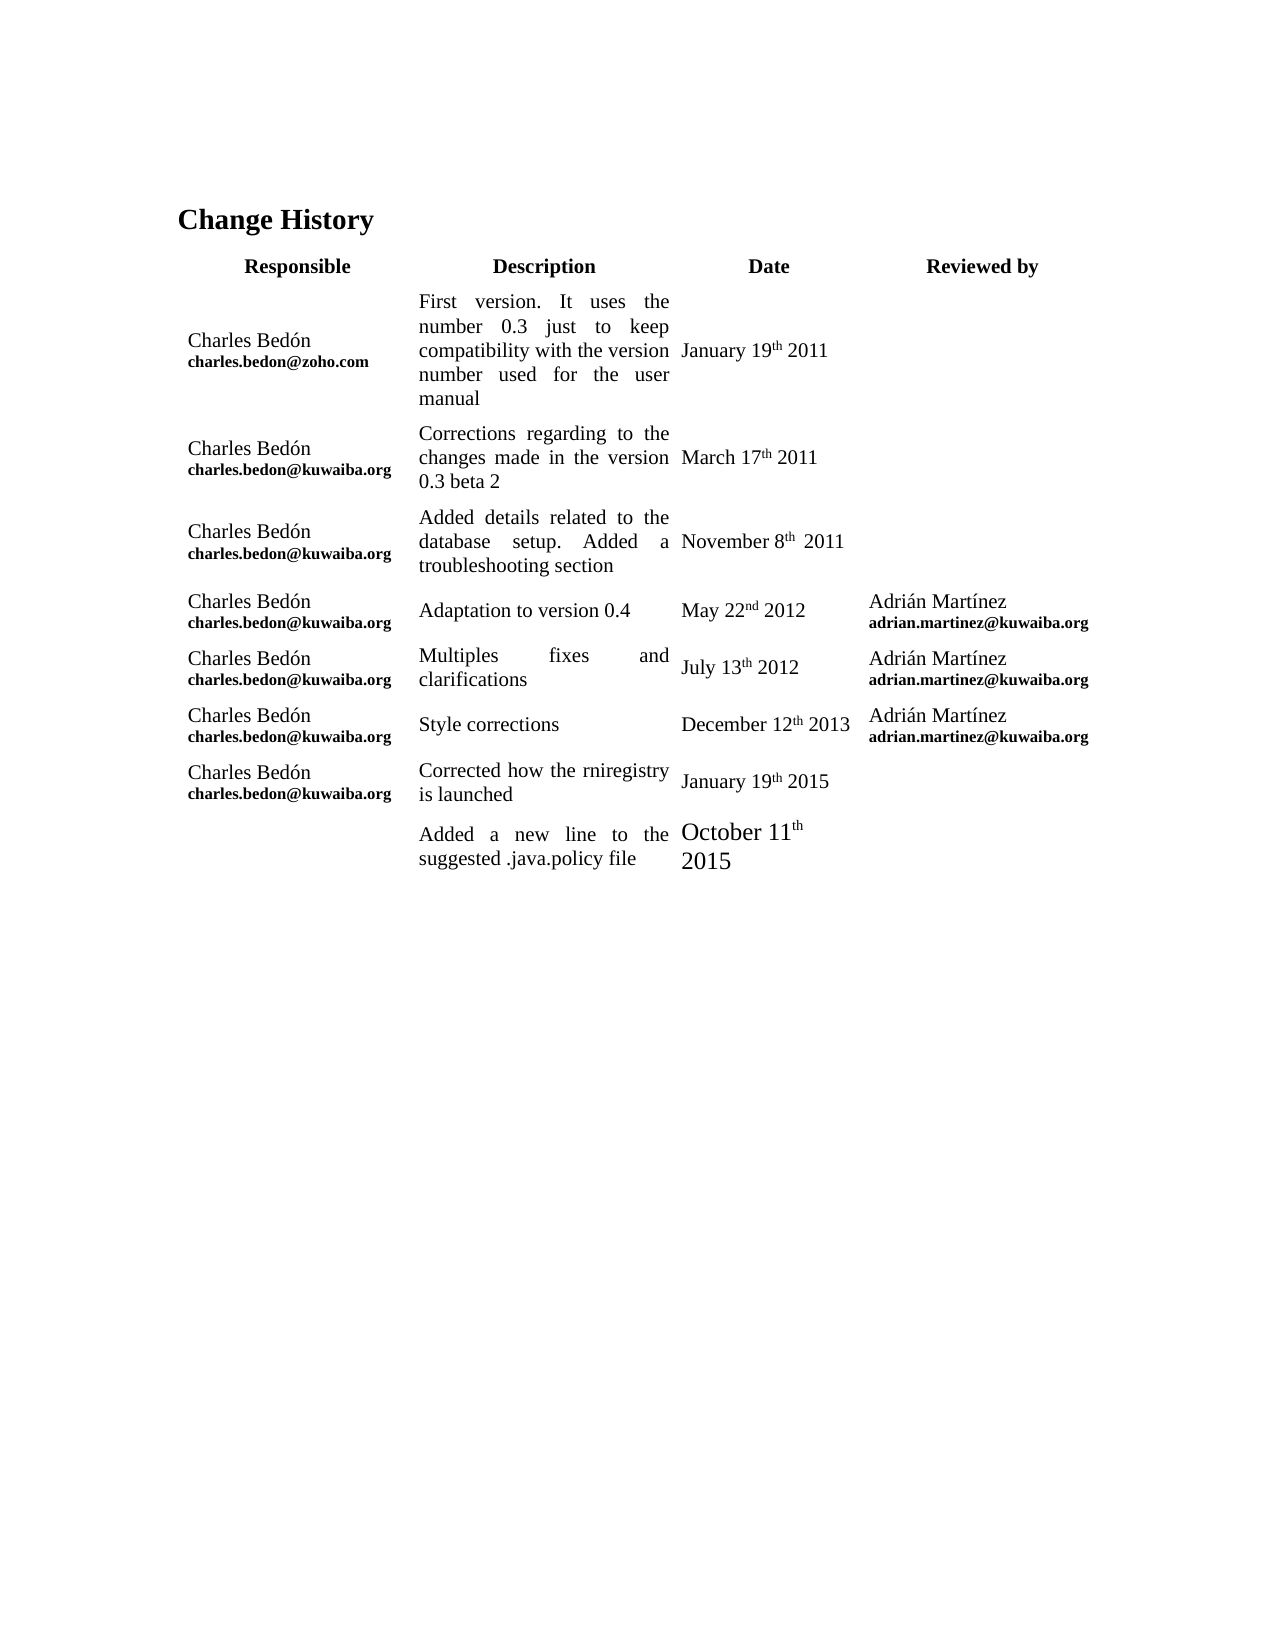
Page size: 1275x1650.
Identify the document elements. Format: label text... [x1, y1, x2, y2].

table_cell October 11th 2015 [675, 811, 863, 880]
table_cell Charles Bedón charles.bedon@kuwaiba.org [182, 499, 413, 583]
table_cell Multiples fixes and clarifications [413, 638, 675, 697]
table_cell Corrections regarding to the changes made in the version 0.3 beta 2 [413, 416, 675, 499]
subtitle Change History [177, 202, 1098, 236]
table_cell [863, 284, 1102, 416]
table_cell Adrián Martínez adrian.martinez@kuwaiba.org [863, 697, 1102, 752]
table_cell First version. It uses the number 0.3 just to keep compatibility with the version number used for the user manual [413, 284, 675, 416]
table_cell Charles Bedón charles.bedon@kuwaiba.org [182, 583, 413, 637]
table_cell July 13th 2012 [675, 638, 863, 697]
table_cell [863, 416, 1102, 499]
table_cell Charles Bedón charles.bedon@kuwaiba.org [182, 752, 413, 811]
table_cell January 19th 2015 [675, 752, 863, 811]
table_cell December 12th 2013 [675, 697, 863, 752]
table_cell Corrected how the rniregistry is launched [413, 752, 675, 811]
table_cell Charles Bedón charles.bedon@kuwaiba.org [182, 638, 413, 697]
table_cell January 19th 2011 [675, 284, 863, 416]
table_cell Charles Bedón charles.bedon@zoho.com [182, 284, 413, 416]
table_cell [863, 499, 1102, 583]
table_header Date [675, 248, 863, 284]
table_cell Style corrections [413, 697, 675, 752]
table_header Responsible [182, 248, 413, 284]
table_cell March 17th 2011 [675, 416, 863, 499]
table_cell Added details related to the database setup. Added a troubleshooting section [413, 499, 675, 583]
table_cell Added a new line to the suggested .java.policy file [413, 811, 675, 880]
table_cell [863, 752, 1102, 811]
table_cell May 22nd 2012 [675, 583, 863, 637]
table_cell [863, 811, 1102, 880]
table_cell Adrián Martínez adrian.martinez@kuwaiba.org [863, 638, 1102, 697]
table_cell [182, 811, 413, 880]
table_cell Charles Bedón charles.bedon@kuwaiba.org [182, 697, 413, 752]
table_cell Adaptation to version 0.4 [413, 583, 675, 637]
table_header Description [413, 248, 675, 284]
table_cell Adrián Martínez adrian.martinez@kuwaiba.org [863, 583, 1102, 637]
table_header Reviewed by [863, 248, 1102, 284]
table_cell Charles Bedón charles.bedon@kuwaiba.org [182, 416, 413, 499]
table_cell November 8th 2011 [675, 499, 863, 583]
